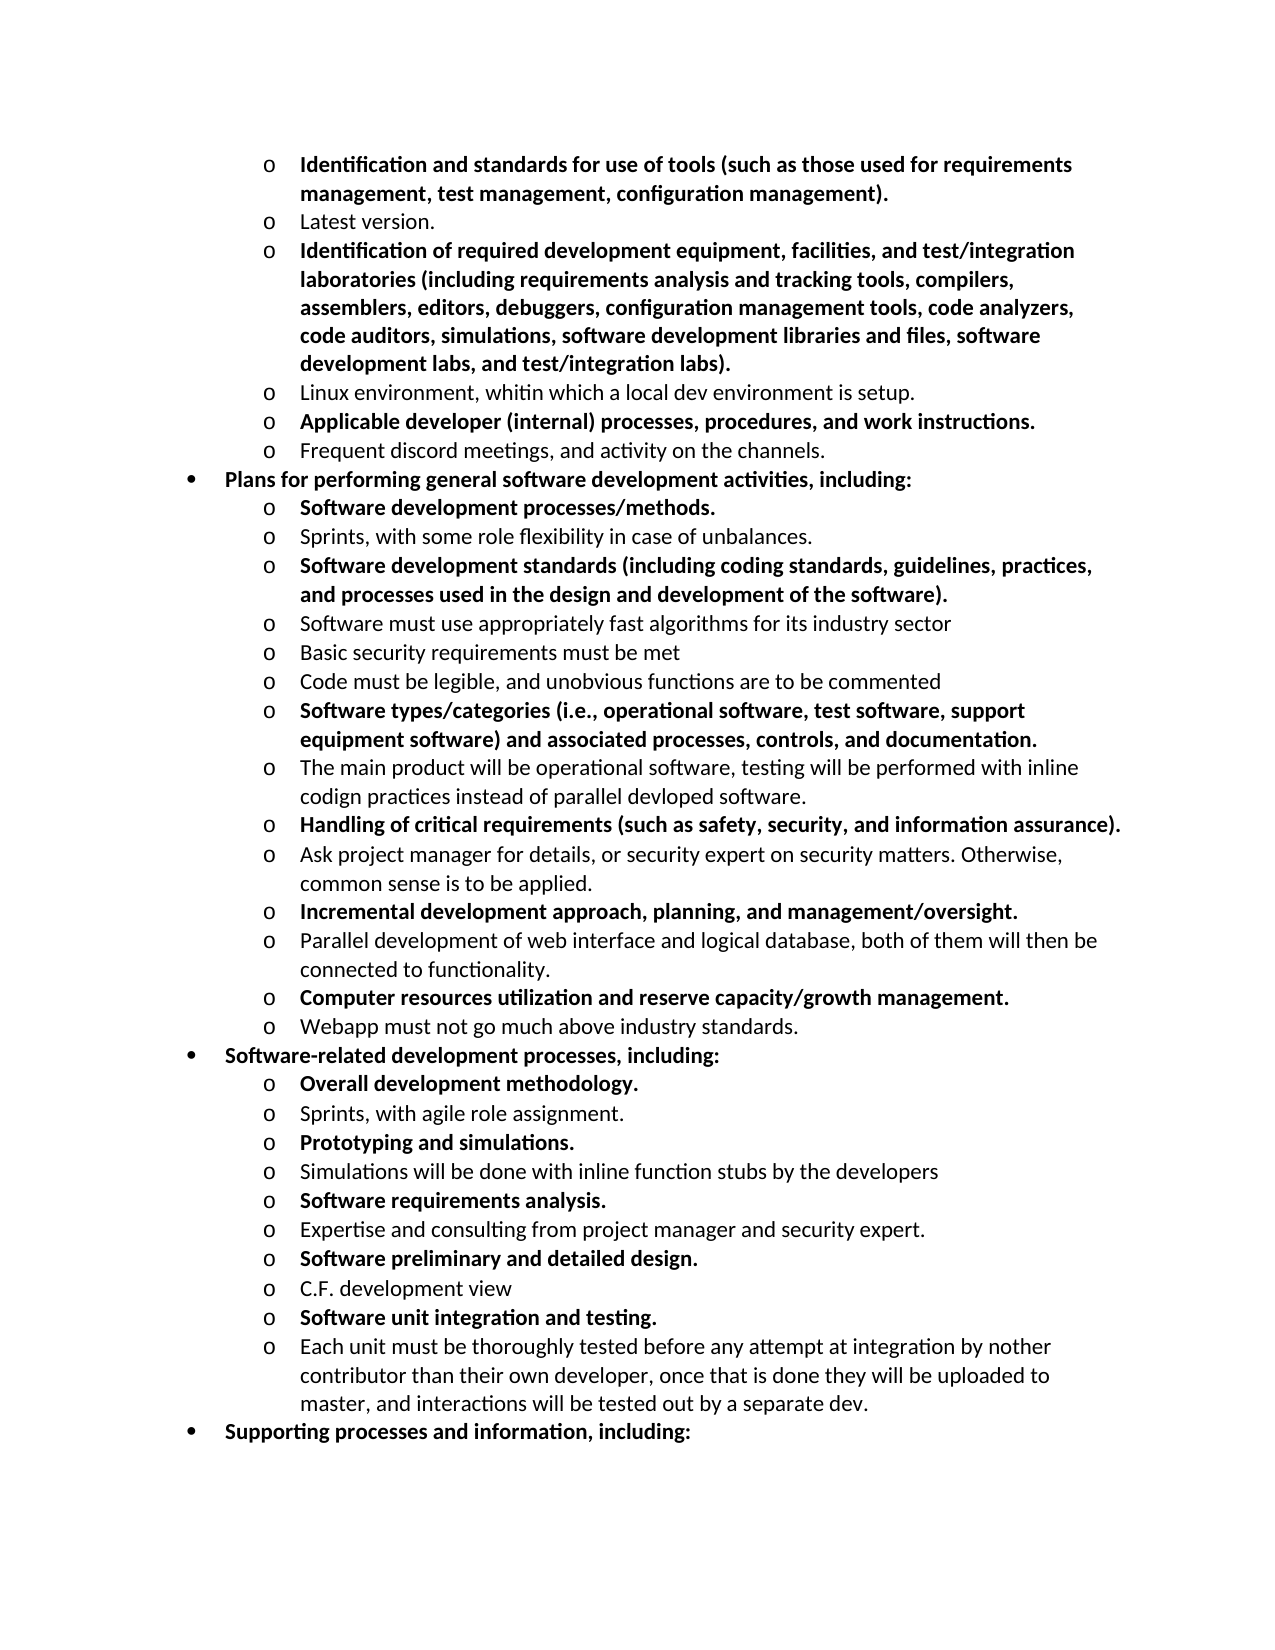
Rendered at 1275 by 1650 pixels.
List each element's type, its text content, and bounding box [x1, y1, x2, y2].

list The main product will be operational software, testing will be performed with inline codign practices instead of parallel devloped software. [262, 753, 1125, 811]
list Supporting processes and information, including: [187, 1417, 1125, 1445]
list Identification of required development equipment, facilities, and test/integration laboratories (including requirements analysis and tracking tools, compilers, assemblers, editors, debuggers, configuration management tools, code analyzers, code auditors, simulations, software development libraries and files, software development labs, and test/integration labs). [262, 236, 1125, 378]
list Incremental development approach, planning, and management/oversight. [262, 897, 1125, 926]
list Software requirements analysis. [262, 1186, 1125, 1215]
list C.F. development view [262, 1274, 1125, 1303]
list Software unit integration and testing. [262, 1303, 1125, 1332]
list Prototyping and simulations. [262, 1128, 1125, 1157]
list Software development standards (including coding standards, guidelines, practices, and processes used in the design and development of the software). [262, 551, 1125, 609]
list Each unit must be thoroughly tested before any attempt at integration by nother contributor than their own developer, once that is done they will be uploaded to master, and interactions will be tested out by a separate dev. [262, 1332, 1125, 1417]
list Software development processes/methods. [262, 493, 1125, 522]
list Software preliminary and detailed design. [262, 1244, 1125, 1274]
list Linux environment, whitin which a local dev environment is setup. [262, 378, 1125, 407]
list Latest version. [262, 207, 1125, 236]
list Parallel development of web interface and logical database, both of them will then be connected to functionality. [262, 926, 1125, 983]
list Plans for performing general software development activities, including: [187, 465, 1125, 493]
list Software-related development processes, including: [187, 1042, 1125, 1069]
list Applicable developer (internal) processes, procedures, and work instructions. [262, 407, 1125, 436]
list Handling of critical requirements (such as safety, security, and information assurance). [262, 811, 1125, 840]
list Basic security requirements must be met [262, 638, 1125, 667]
list Webapp must not go much above industry standards. [262, 1012, 1125, 1042]
list Simulations will be done with inline function stubs by the developers [262, 1157, 1125, 1186]
list Expertise and consulting from project manager and security expert. [262, 1215, 1125, 1244]
list Sprints, with agile role assignment. [262, 1099, 1125, 1128]
list Overall development methodology. [262, 1069, 1125, 1099]
list Code must be legible, and unobvious functions are to be commented [262, 667, 1125, 696]
list Identification and standards for use of tools (such as those used for requirements management, test management, configuration management). [262, 150, 1125, 207]
list Software types/categories (i.e., operational software, test software, support equipment software) and associated processes, controls, and documentation. [262, 696, 1125, 753]
list Computer resources utilization and reserve capacity/growth management. [262, 983, 1125, 1012]
list Sprints, with some role flexibility in case of unbalances. [262, 522, 1125, 551]
list Frequent discord meetings, and activity on the channels. [262, 436, 1125, 465]
list Ask project manager for details, or security expert on security matters. Otherwise, common sense is to be applied. [262, 840, 1125, 897]
list Software must use appropriately fast algorithms for its industry sector [262, 609, 1125, 638]
